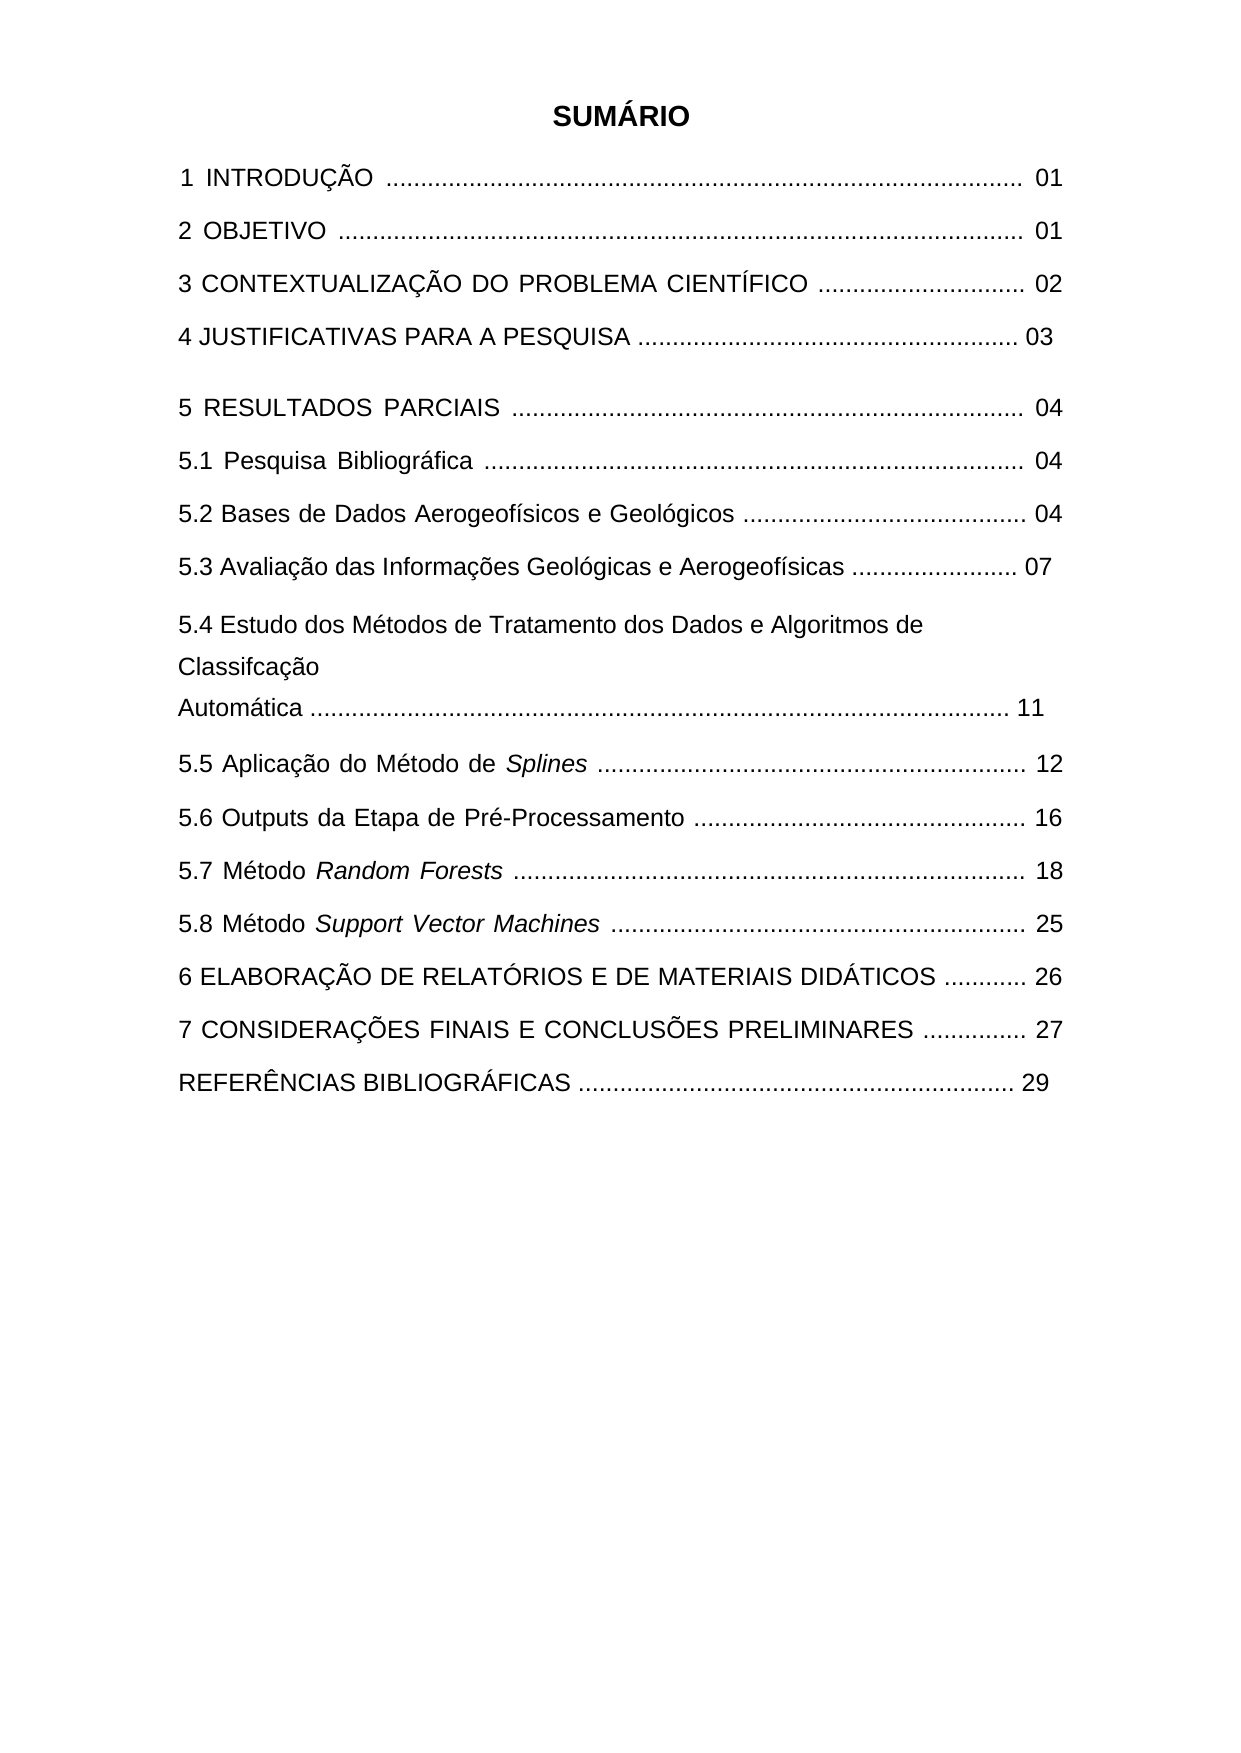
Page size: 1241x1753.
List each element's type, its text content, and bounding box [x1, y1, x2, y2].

text 5.4 Estudo dos Métodos de Tratamento dos Dados e Algoritmos de Classifcação Automática ..................................................................................................... 11 [178, 611, 1070, 721]
text 1 INTRODUÇÃO ............................................................................................ 01 2 OBJETIVO ................................................................................................... 01 3 CONTEXTUALIZAÇÃO DO PROBLEMA CIENTÍFICO .............................. 02 4 JUSTIFICATIVAS PARA A PESQUISA ....................................................... 03 [178, 163, 1064, 351]
text 5.5 Aplicação do Método de Splines .............................................................. 12 5.6 Outputs da Etapa de Pré-Processamento ................................................ 16 5.7 Método Random Forests .......................................................................... 18 5.8 Método Support Vector Machines ............................................................ 25 6 ELABORAÇÃO DE RELATÓRIOS E DE MATERIAIS DIDÁTICOS ............ 26 7 CONSIDERAÇÕES FINAIS E CONCLUSÕES PRELIMINARES ............... 27 REFERÊNCIAS BIBLIOGRÁFICAS ............................................................... 29 [178, 749, 1064, 1097]
text 5 RESULTADOS PARCIAIS .......................................................................... 04 5.1 Pesquisa Bibliográfica .............................................................................. 04 5.2 Bases de Dados Aerogeofísicos e Geológicos ......................................... 04 5.3 Avaliação das Informações Geológicas e Aerogeofísicas ........................ 07 [178, 393, 1064, 581]
text SUMÁRIO [552, 99, 1129, 132]
